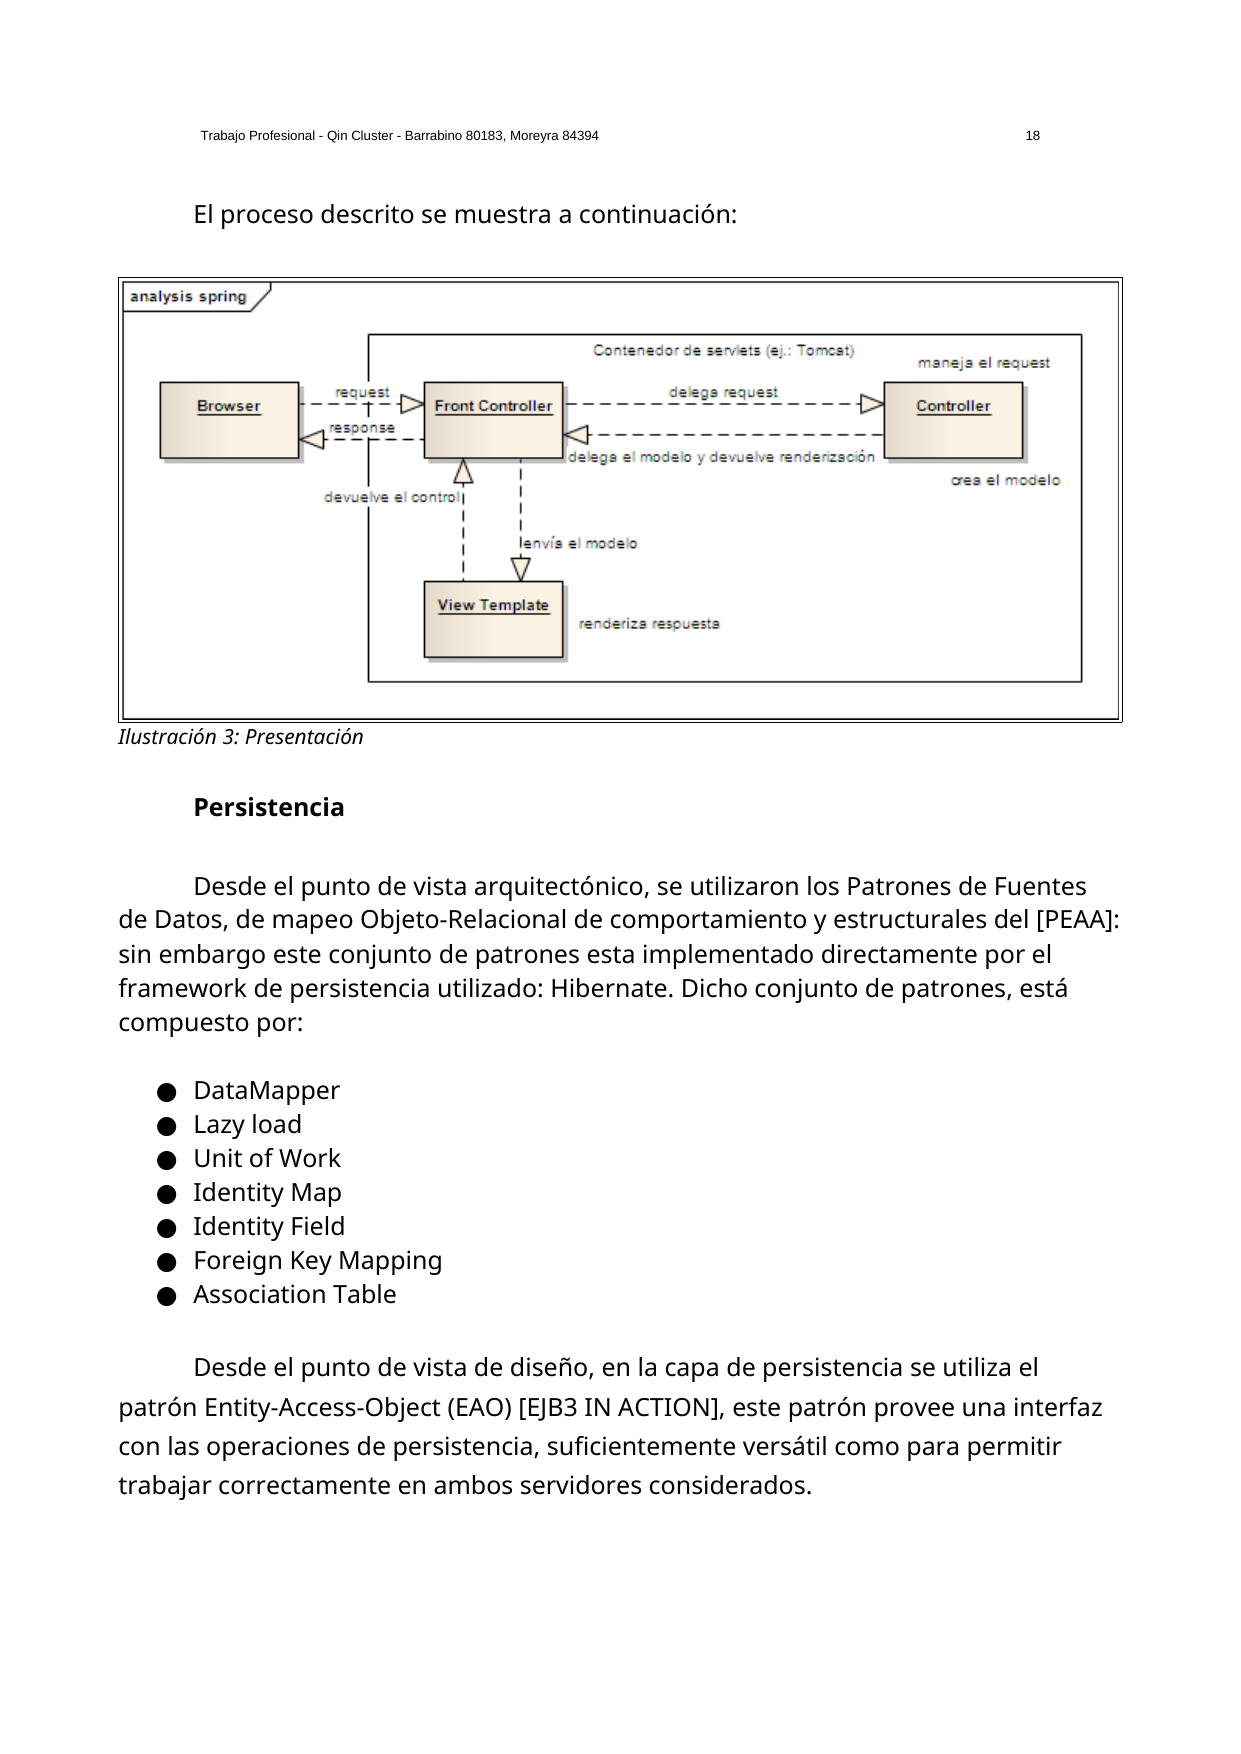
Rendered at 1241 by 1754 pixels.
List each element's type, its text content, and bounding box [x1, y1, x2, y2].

list Identity Map [177, 1175, 1122, 1209]
list Foreign Key Mapping [177, 1243, 1122, 1277]
list DataMapper [156, 1072, 1122, 1107]
list Identity Field [177, 1209, 1122, 1243]
list Association Table [177, 1277, 1122, 1311]
list Lazy load [177, 1107, 1122, 1141]
text Desde el punto de vista arquitectónico, se utilizaron los Patrones de Fuentes de Datos, de mapeo Objeto-Relacional de comportamiento y estructurales del [PEAA]: sin embargo este conjunto de patrones esta implementado directamente por el framework de persistencia utilizado: Hibernate. Dicho conjunto de patrones, está compuesto por: [118, 868, 1122, 1038]
list Unit of Work [177, 1141, 1122, 1175]
picture [121, 280, 1119, 720]
text Persistencia [118, 790, 1122, 824]
text Desde el punto de vista de diseño, en la capa de persistencia se utiliza el patrón Entity-Access-Object (EAO) [EJB3 IN ACTION], este patrón provee una interfaz con las operaciones de persistencia, suficientemente versátil como para permitir trabajar correctamente en ambos servidores considerados. [118, 1350, 1122, 1502]
text El proceso descrito se muestra a continuación: [118, 197, 1122, 231]
text Ilustración 3: Presentación [118, 723, 1122, 751]
